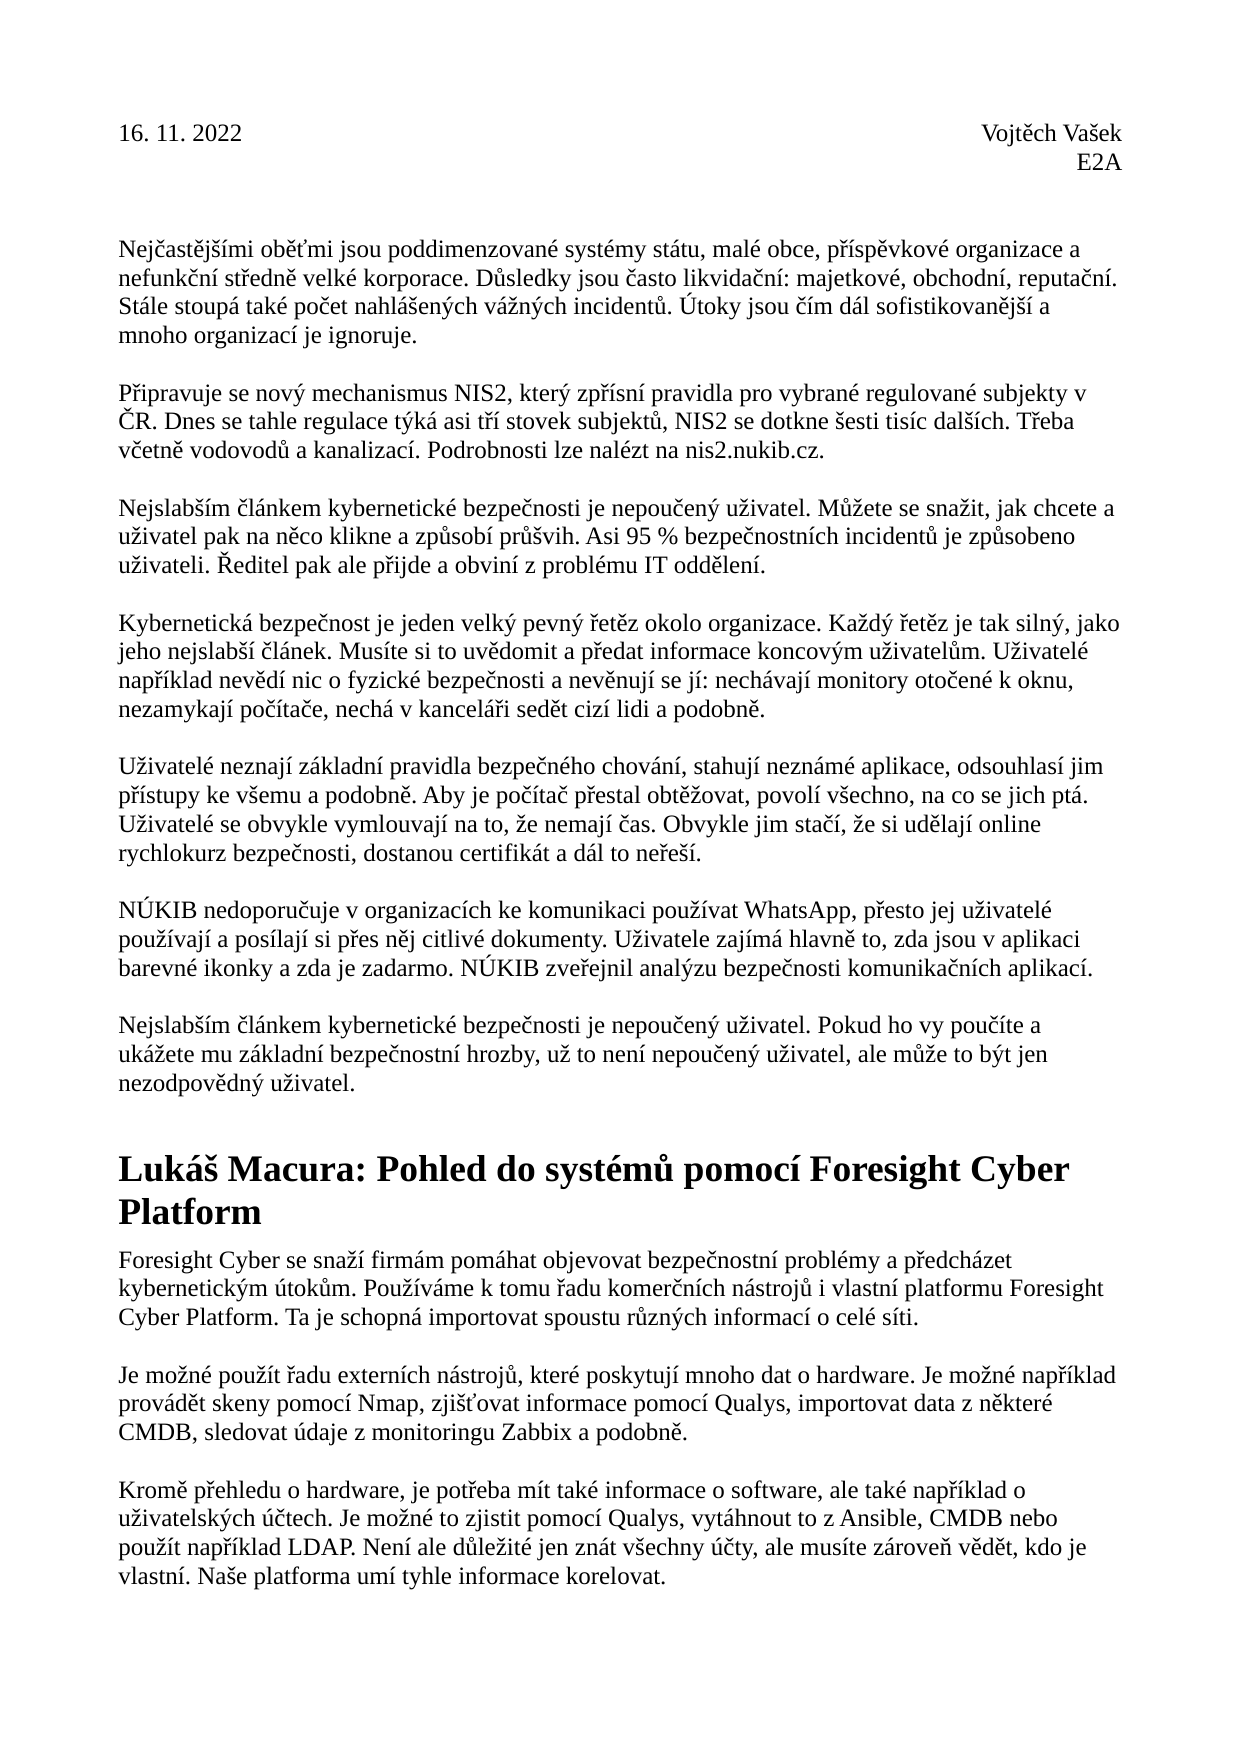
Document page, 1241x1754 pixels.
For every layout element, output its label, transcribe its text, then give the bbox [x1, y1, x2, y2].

text Nejslabším článkem kybernetické bezpečnosti je nepoučený uživatel. Můžete se snažit, jak chcete a uživatel pak na něco klikne a způsobí průšvih. Asi 95 % bezpečnostních incidentů je způsobeno uživateli. Ředitel pak ale přijde a obviní z problému IT oddělení. [118, 493, 1122, 579]
text Je možné použít řadu externích nástrojů, které poskytují mnoho dat o hardware. Je možné například provádět skeny pomocí Nmap, zjišťovat informace pomocí Qualys, importovat data z některé CMDB, sledovat údaje z monitoringu Zabbix a podobně. [118, 1360, 1122, 1446]
subtitle Lukáš Macura: Pohled do systémů pomocí Foresight Cyber Platform [118, 1146, 1122, 1232]
text NÚKIB nedoporučuje v organizacích ke komunikaci používat WhatsApp, přesto jej uživatelé používají a posílají si přes něj citlivé dokumenty. Uživatele zajímá hlavně to, zda jsou v aplikaci barevné ikonky a zda je zadarmo. NÚKIB zveřejnil analýzu bezpečnosti komunikačních aplikací. [118, 895, 1122, 981]
text Připravuje se nový mechanismus NIS2, který zpřísní pravidla pro vybrané regulované subjekty v ČR. Dnes se tahle regulace týká asi tří stovek subjektů, NIS2 se dotkne šesti tisíc dalších. Třeba včetně vodovodů a kanalizací. Podrobnosti lze nalézt na nis2.nukib.cz. [118, 378, 1122, 464]
text Uživatelé neznají základní pravidla bezpečného chování, stahují neznámé aplikace, odsouhlasí jim přístupy ke všemu a podobně. Aby je počítač přestal obtěžovat, povolí všechno, na co se jich ptá. Uživatelé se obvykle vymlouvají na to, že nemají čas. Obvykle jim stačí, že si udělají online rychlokurz bezpečnosti, dostanou certifikát a dál to neřeší. [118, 751, 1122, 866]
text Nejslabším článkem kybernetické bezpečnosti je nepoučený uživatel. Pokud ho vy poučíte a ukážete mu základní bezpečnostní hrozby, už to není nepoučený uživatel, ale může to být jen nezodpovědný uživatel. [118, 1010, 1122, 1096]
text Foresight Cyber se snaží firmám pomáhat objevovat bezpečnostní problémy a předcházet kybernetickým útokům. Používáme k tomu řadu komerčních nástrojů i vlastní platformu Foresight Cyber Platform. Ta je schopná importovat spoustu různých informací o celé síti. [118, 1245, 1122, 1331]
text Kybernetická bezpečnost je jeden velký pevný řetěz okolo organizace. Každý řetěz je tak silný, jako jeho nejslabší článek. Musíte si to uvědomit a předat informace koncovým uživatelům. Uživatelé například nevědí nic o fyzické bezpečnosti a nevěnují se jí: nechávají monitory otočené k oknu, nezamykají počítače, nechá v kanceláři sedět cizí lidi a podobně. [118, 608, 1122, 723]
text Kromě přehledu o hardware, je potřeba mít také informace o software, ale také například o uživatelských účtech. Je možné to zjistit pomocí Qualys, vytáhnout to z Ansible, CMDB nebo použít například LDAP. Není ale důležité jen znát všechny účty, ale musíte zároveň vědět, kdo je vlastní. Naše platforma umí tyhle informace korelovat. [118, 1475, 1122, 1590]
text Nejčastějšími oběťmi jsou poddimenzované systémy státu, malé obce, příspěvkové organizace a nefunkční středně velké korporace. Důsledky jsou často likvidační: majetkové, obchodní, reputační. Stále stoupá také počet nahlášených vážných incidentů. Útoky jsou čím dál sofistikovanější a mnoho organizací je ignoruje. [118, 234, 1122, 349]
